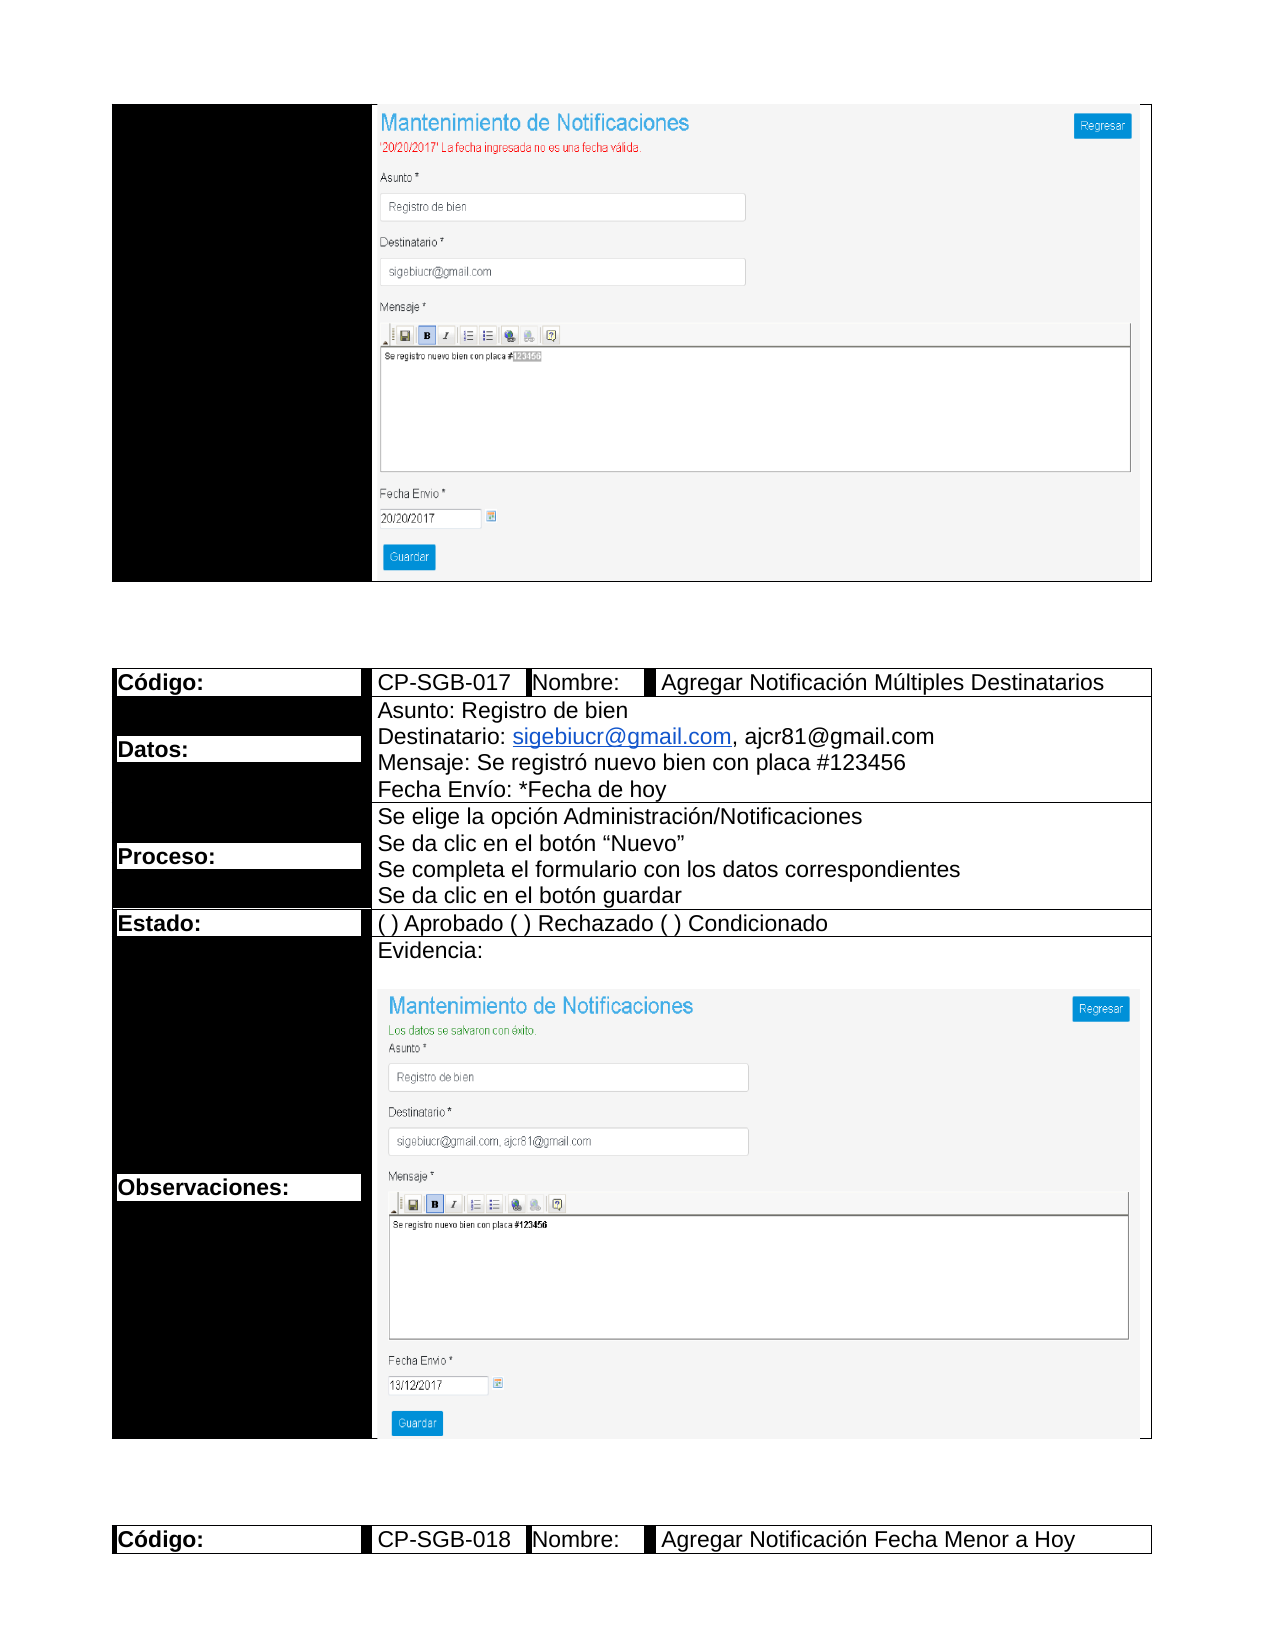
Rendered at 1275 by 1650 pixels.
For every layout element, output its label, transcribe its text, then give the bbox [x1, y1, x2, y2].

table_cell Proceso: [113, 803, 371, 908]
table_cell Evidencia: [372, 937, 1151, 1438]
picture [377, 104, 1140, 581]
table_cell Se elige la opción Administración/Notificaciones Se da clic en el botón “Nuevo” Se completa el formulario con los datos correspondientes Se da clic en el botón guardar [372, 803, 1151, 908]
picture [377, 989, 1140, 1439]
table_header Agregar Notificación Fecha Menor a Hoy [656, 1526, 1151, 1553]
table_header Agregar Notificación Múltiples Destinatarios [656, 669, 1151, 696]
table_cell Observaciones: [113, 937, 371, 1438]
table_cell [113, 105, 371, 581]
table_header Nombre: [644, 1526, 655, 1553]
table_header Nombre: [644, 669, 655, 696]
table_header CP-SGB-017 [515, 669, 526, 696]
table_cell ( ) Aprobado ( ) Rechazado ( ) Condicionado [372, 910, 1151, 936]
table_header Código: [361, 1526, 371, 1553]
table_cell Estado: [361, 910, 371, 936]
table_cell Asunto: Registro de bien Destinatario: sigebiucr@gmail.com, ajcr81@gmail.com Mensaje: Se registró nuevo bien con placa #123456 Fecha Envío: *Fecha de hoy [372, 697, 1151, 802]
table_header CP-SGB-018 [515, 1526, 526, 1553]
table_cell Datos: [113, 697, 371, 802]
table_header Código: [361, 669, 371, 696]
table_cell [372, 105, 377, 581]
table_cell [1140, 105, 1151, 581]
